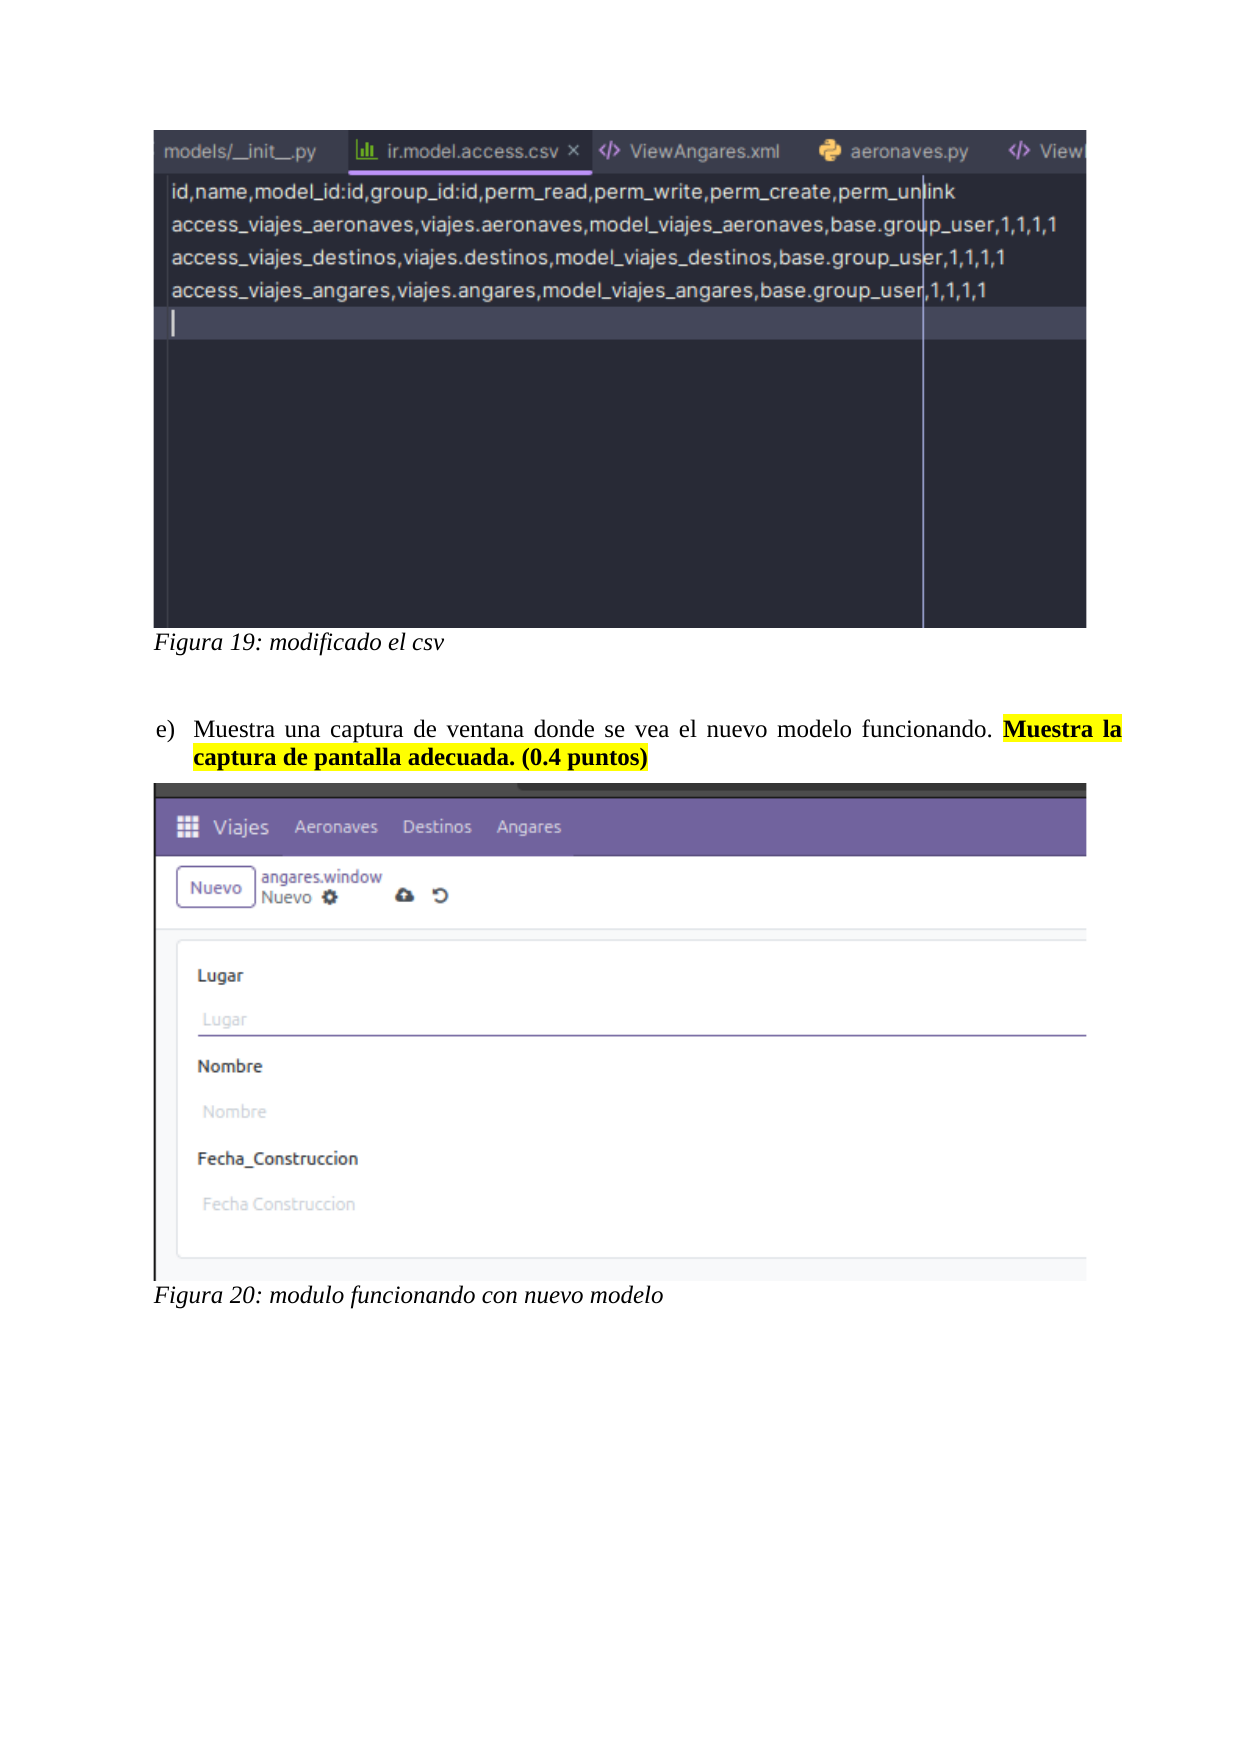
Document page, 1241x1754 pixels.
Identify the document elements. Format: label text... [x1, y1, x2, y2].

picture [153, 130, 1087, 628]
list Figura 20: modulo funcionando con nuevo modelo [154, 1281, 1087, 1309]
picture [153, 783, 1087, 1281]
list Muestra una captura de ventana donde se vea el nuevo modelo funcionando. Muestra la captura de pantalla adecuada. (0.4 puntos) [156, 714, 1122, 771]
text Figura 19: modificado el csv [154, 628, 1087, 656]
